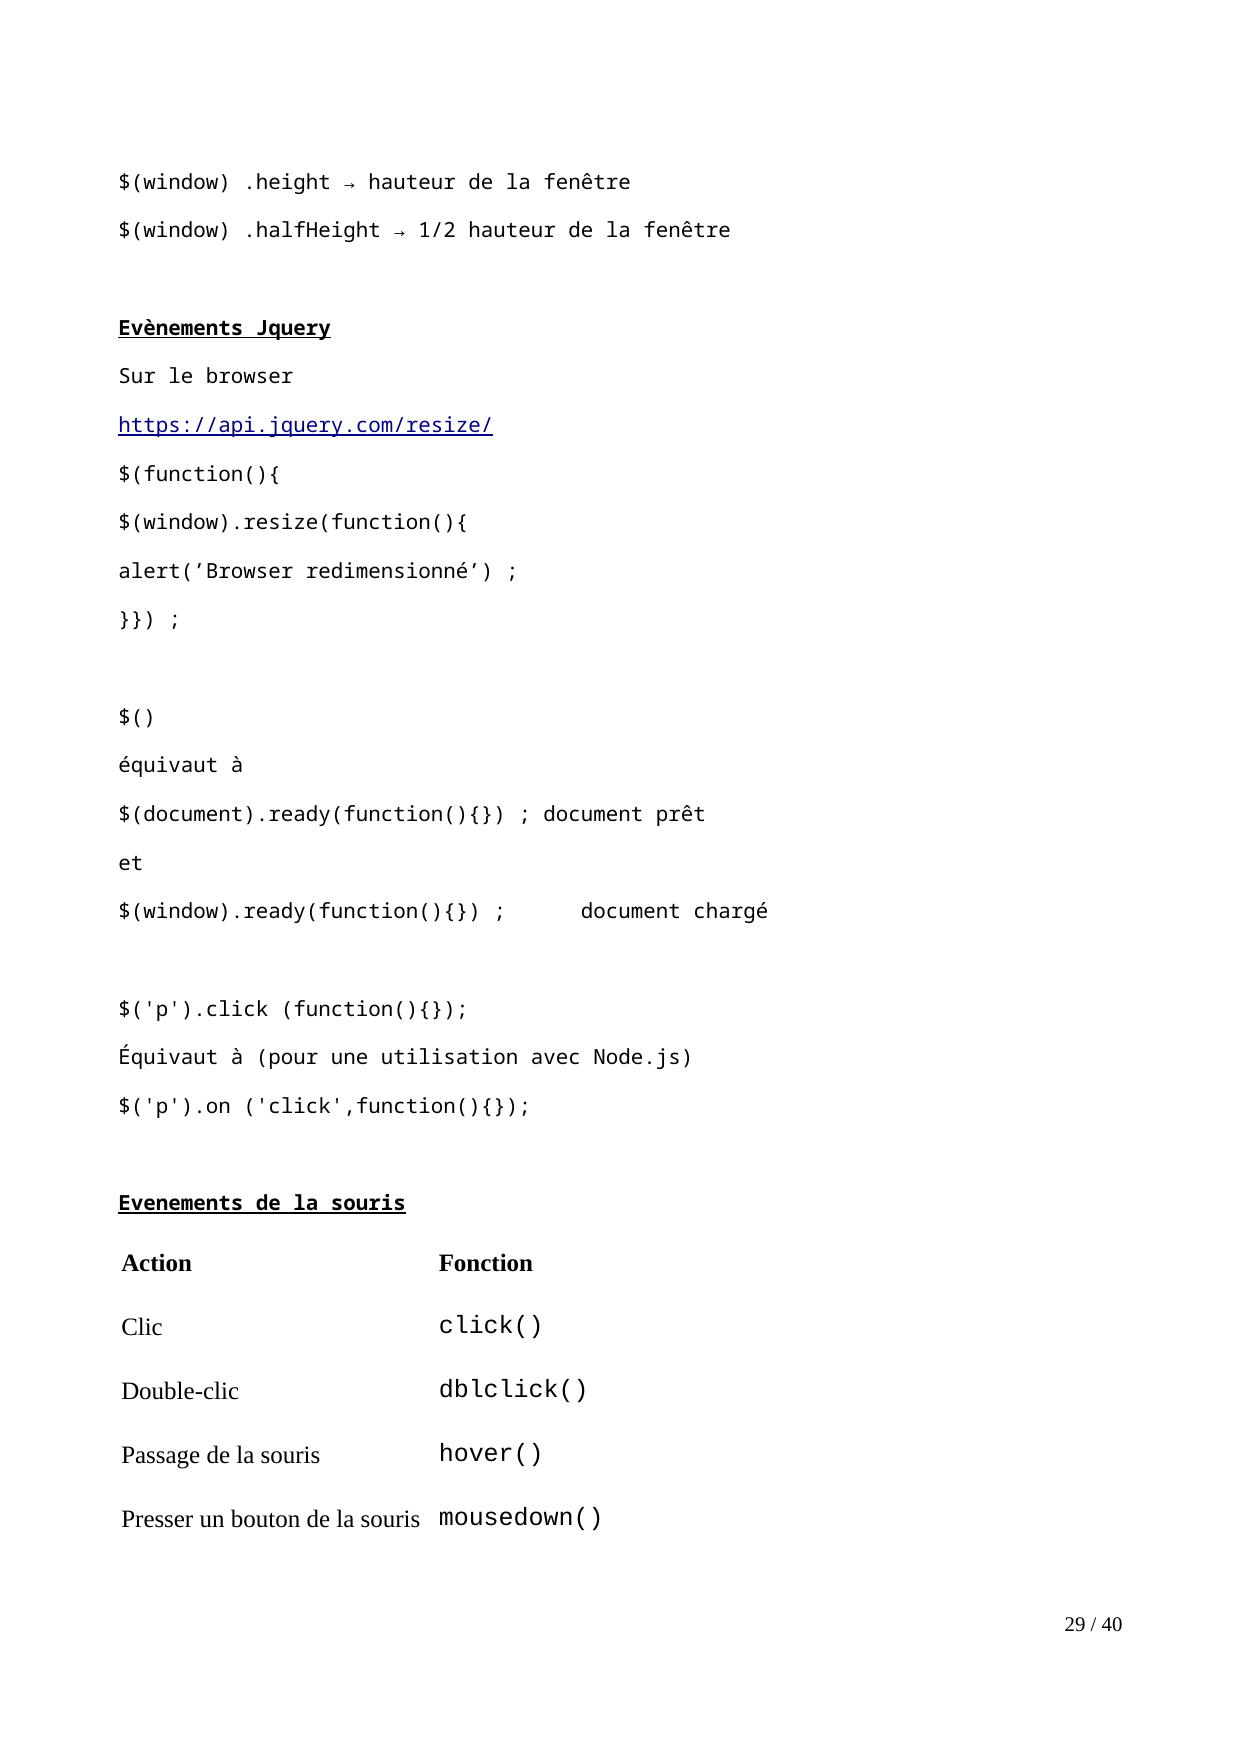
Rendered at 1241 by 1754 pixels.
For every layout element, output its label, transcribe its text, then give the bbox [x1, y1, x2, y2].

text Sur le browser [118, 361, 1122, 390]
table_header Action [118, 1245, 436, 1309]
text équivaut à [118, 751, 1122, 779]
table_cell click() [436, 1309, 634, 1373]
text $(window) .halfHeight → 1/2 hauteur de la fenêtre [118, 215, 1122, 244]
table_cell Clic [118, 1309, 436, 1373]
text $(function(){ [118, 459, 1122, 487]
text $('p').on ('click',function(){}); [118, 1091, 1122, 1119]
text Evènements Jquery [118, 313, 1122, 341]
text $() [118, 702, 1122, 730]
text $('p').click (function(){}); [118, 994, 1122, 1022]
text Équivaut à (pour une utilisation avec Node.js) [118, 1042, 1122, 1071]
text $(window).ready(function(){}) ; document chargé [118, 896, 1122, 925]
text alert(’Browser redimensionné’) ; [118, 556, 1122, 584]
text et [118, 848, 1122, 876]
table_cell hover() [436, 1438, 634, 1501]
table_cell dblclick() [436, 1373, 634, 1437]
table_cell Passage de la souris [118, 1438, 436, 1501]
text }}) ; [118, 604, 1122, 633]
text $(window).resize(function(){ [118, 507, 1122, 536]
text $(window) .height → hauteur de la fenêtre [118, 167, 1122, 195]
text Evenements de la souris [118, 1188, 1122, 1217]
table_cell mousedown() [436, 1501, 634, 1566]
table_cell Double-clic [118, 1373, 436, 1437]
table_header Fonction [436, 1245, 634, 1309]
table_cell Presser un bouton de la souris [118, 1501, 436, 1566]
text $(document).ready(function(){}) ; document prêt [118, 799, 1122, 828]
text https://api.jquery.com/resize/ [118, 410, 1122, 438]
